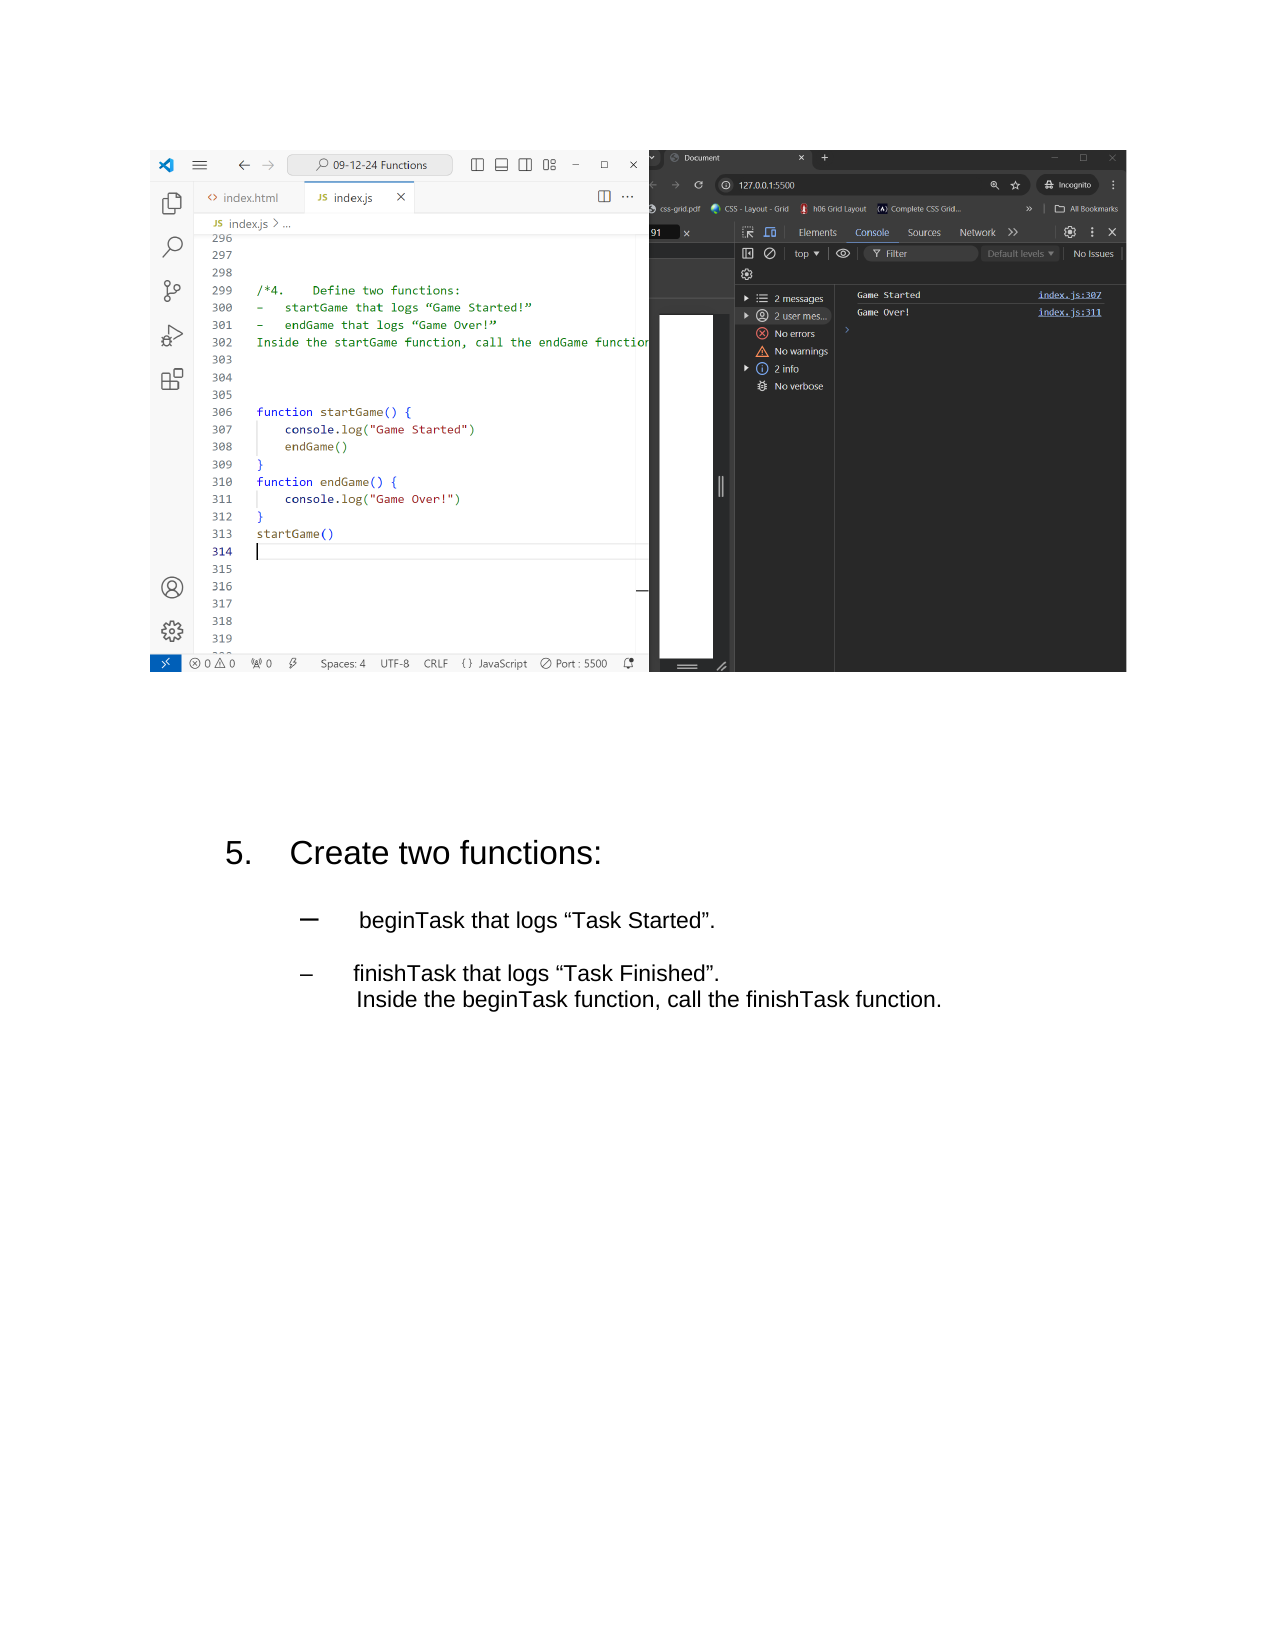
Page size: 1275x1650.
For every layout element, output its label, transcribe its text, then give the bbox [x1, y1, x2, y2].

text – finishTask that logs “Task Finished”. Inside the beginTask function, call the finishTask function. [300, 960, 1125, 1013]
picture [150, 150, 1127, 672]
text 5. Create two functions: [225, 833, 1125, 872]
text – beginTask that logs “Task Started”. [300, 897, 1125, 935]
